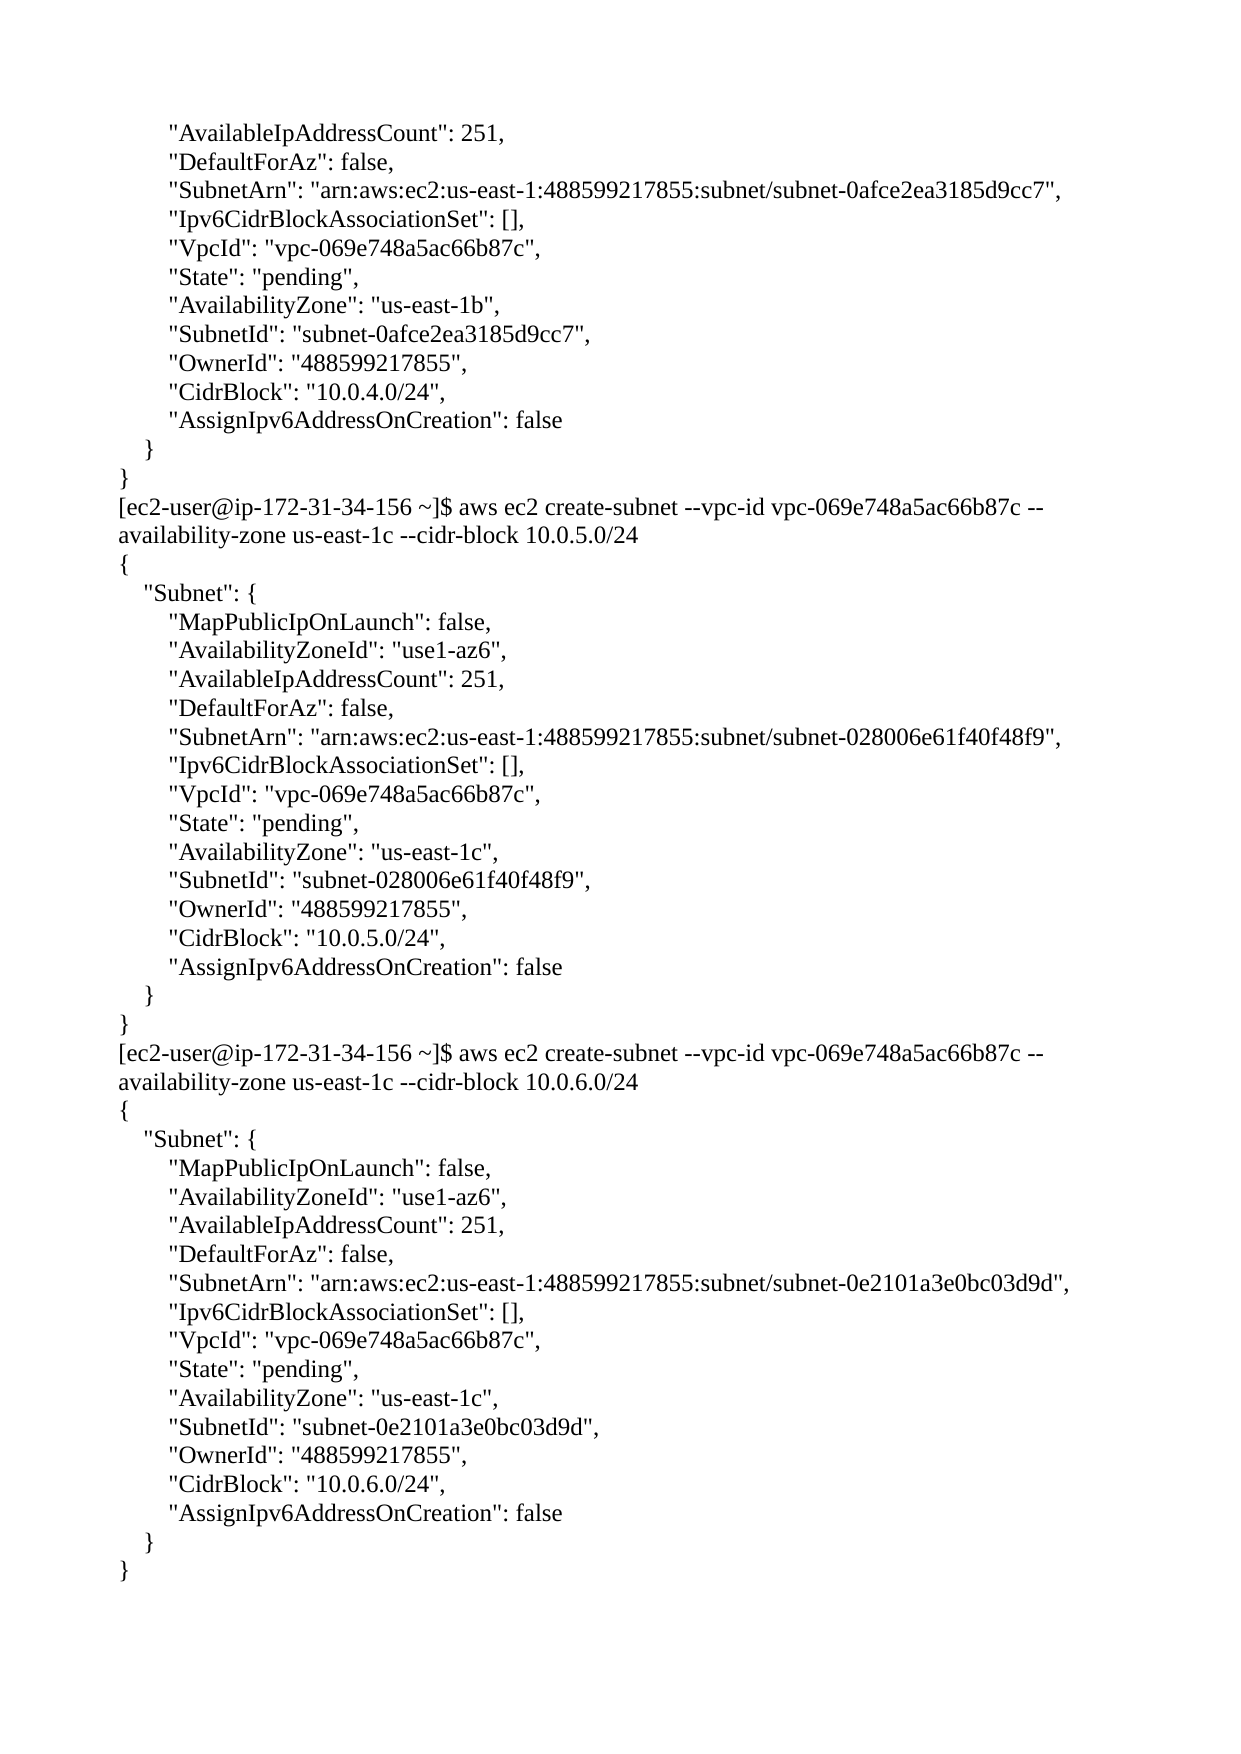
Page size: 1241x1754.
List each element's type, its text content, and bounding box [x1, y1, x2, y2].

text "SubnetId": "subnet-028006e61f40f48f9", [118, 866, 1122, 894]
text [ec2-user@ip-172-31-34-156 ~]$ aws ec2 create-subnet --vpc-id vpc-069e748a5ac66b87c --availability-zone us-east-1c --cidr-block 10.0.5.0/24 [118, 492, 1122, 549]
text "Ipv6CidrBlockAssociationSet": [], [118, 751, 1122, 779]
text [ec2-user@ip-172-31-34-156 ~]$ aws ec2 create-subnet --vpc-id vpc-069e748a5ac66b87c --availability-zone us-east-1c --cidr-block 10.0.6.0/24 [118, 1038, 1122, 1096]
text "OwnerId": "488599217855", [118, 1441, 1122, 1469]
text "AvailableIpAddressCount": 251, [118, 664, 1122, 693]
text "AssignIpv6AddressOnCreation": false [118, 1498, 1122, 1527]
text "Subnet": { [118, 1124, 1122, 1153]
text "AssignIpv6AddressOnCreation": false [118, 406, 1122, 434]
text { [118, 1096, 1122, 1124]
text "Ipv6CidrBlockAssociationSet": [], [118, 1297, 1122, 1326]
text "OwnerId": "488599217855", [118, 348, 1122, 377]
text "SubnetId": "subnet-0e2101a3e0bc03d9d", [118, 1412, 1122, 1441]
text "AvailabilityZone": "us-east-1c", [118, 1383, 1122, 1412]
text "VpcId": "vpc-069e748a5ac66b87c", [118, 779, 1122, 808]
text } [118, 1527, 1122, 1556]
text } [118, 463, 1122, 492]
text "State": "pending", [118, 808, 1122, 837]
text "AvailableIpAddressCount": 251, [118, 1211, 1122, 1239]
text "State": "pending", [118, 1354, 1122, 1383]
text "DefaultForAz": false, [118, 147, 1122, 176]
text "CidrBlock": "10.0.4.0/24", [118, 377, 1122, 406]
text "CidrBlock": "10.0.5.0/24", [118, 923, 1122, 952]
text "SubnetArn": "arn:aws:ec2:us-east-1:488599217855:subnet/subnet-0afce2ea3185d9cc7", [118, 176, 1122, 204]
text "AvailabilityZoneId": "use1-az6", [118, 1182, 1122, 1211]
text "AvailabilityZone": "us-east-1b", [118, 291, 1122, 319]
text "Ipv6CidrBlockAssociationSet": [], [118, 204, 1122, 233]
text { [118, 549, 1122, 578]
text "DefaultForAz": false, [118, 1239, 1122, 1268]
text "SubnetId": "subnet-0afce2ea3185d9cc7", [118, 319, 1122, 348]
text } [118, 1556, 1122, 1584]
text "VpcId": "vpc-069e748a5ac66b87c", [118, 233, 1122, 262]
text } [118, 981, 1122, 1009]
text "CidrBlock": "10.0.6.0/24", [118, 1469, 1122, 1498]
text "DefaultForAz": false, [118, 693, 1122, 722]
text "AssignIpv6AddressOnCreation": false [118, 952, 1122, 981]
text "AvailabilityZoneId": "use1-az6", [118, 636, 1122, 664]
text "State": "pending", [118, 262, 1122, 291]
text "MapPublicIpOnLaunch": false, [118, 1153, 1122, 1182]
text "MapPublicIpOnLaunch": false, [118, 607, 1122, 636]
text "AvailabilityZone": "us-east-1c", [118, 837, 1122, 866]
text "OwnerId": "488599217855", [118, 894, 1122, 923]
text "Subnet": { [118, 578, 1122, 607]
text } [118, 1009, 1122, 1038]
text "SubnetArn": "arn:aws:ec2:us-east-1:488599217855:subnet/subnet-028006e61f40f48f9", [118, 722, 1122, 751]
text "SubnetArn": "arn:aws:ec2:us-east-1:488599217855:subnet/subnet-0e2101a3e0bc03d9d", [118, 1268, 1122, 1297]
text } [118, 434, 1122, 463]
text "VpcId": "vpc-069e748a5ac66b87c", [118, 1326, 1122, 1354]
text "AvailableIpAddressCount": 251, [118, 118, 1122, 147]
